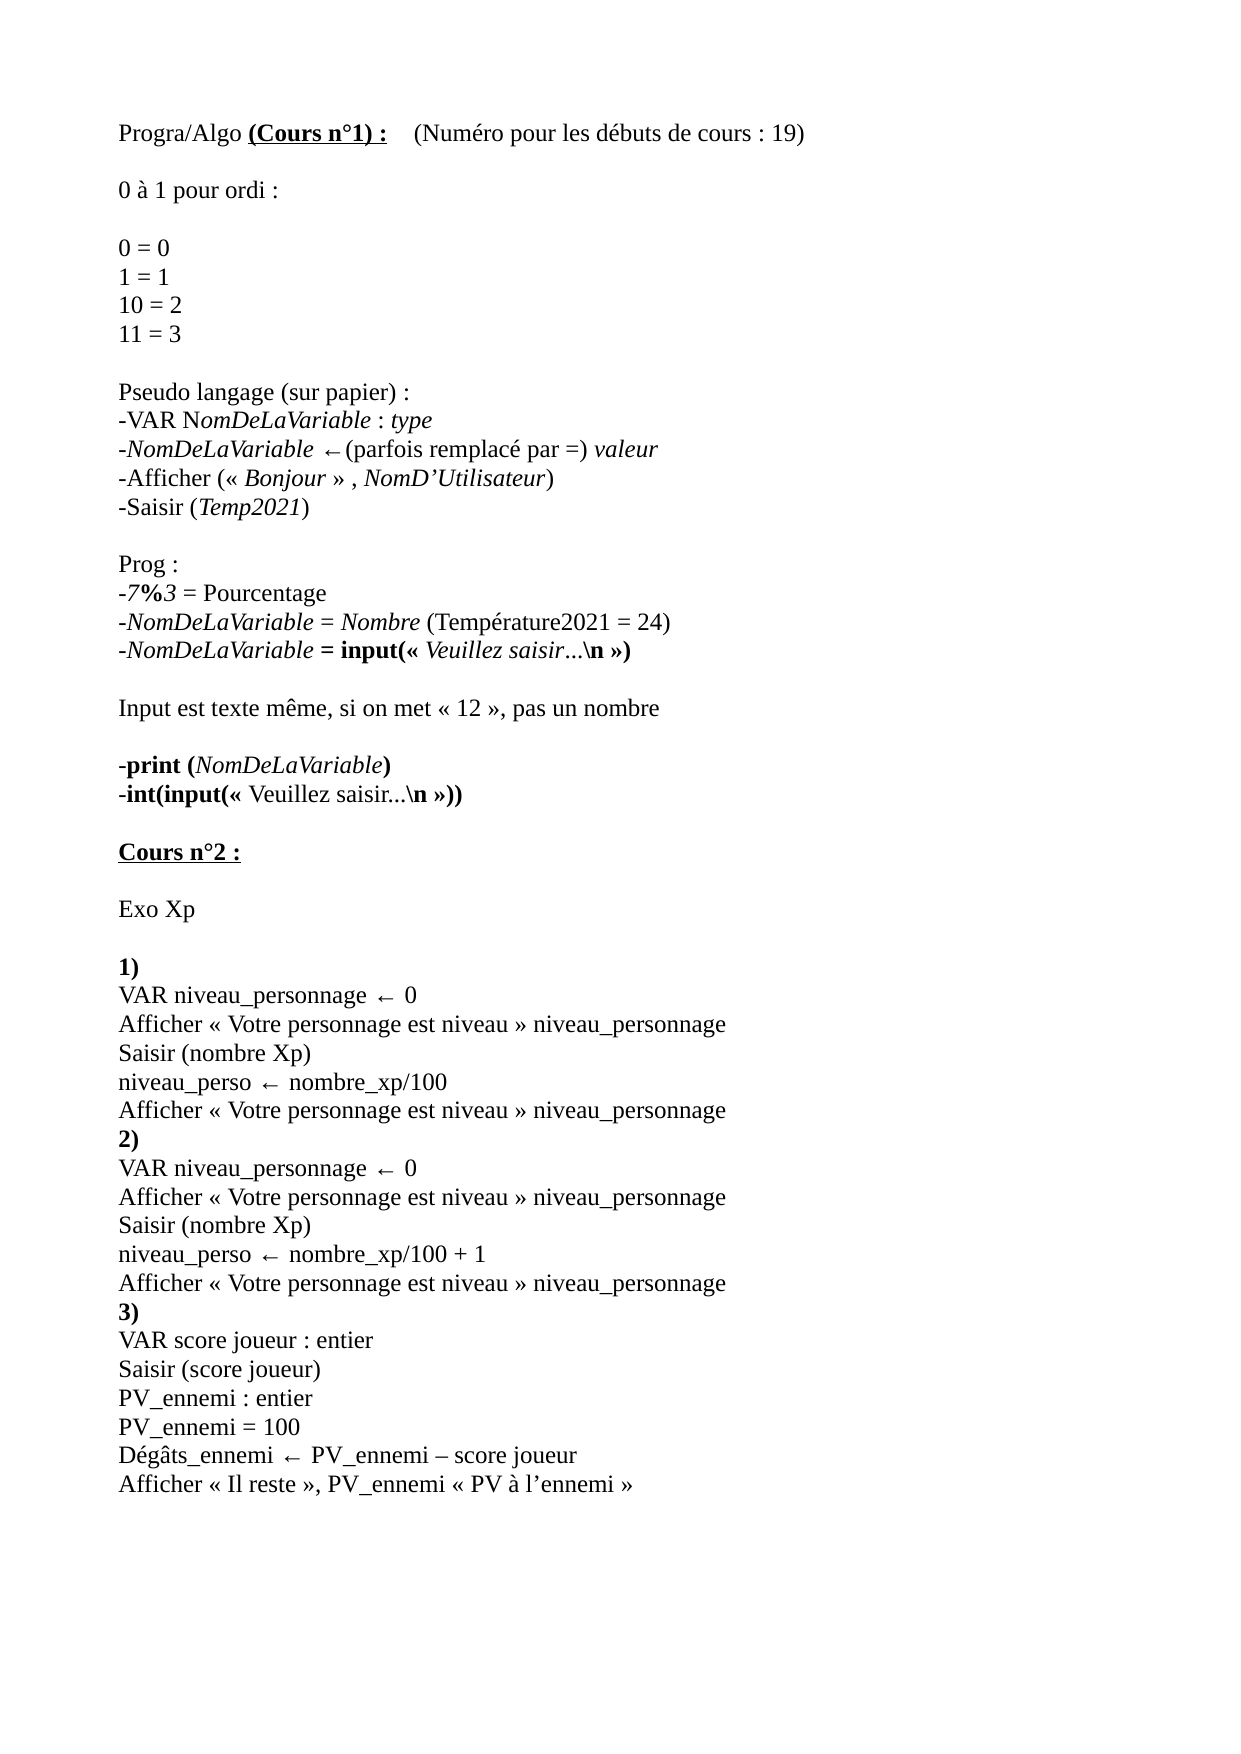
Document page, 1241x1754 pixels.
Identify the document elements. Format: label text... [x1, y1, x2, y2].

text 1 = 1 [118, 262, 1122, 291]
text Pseudo langage (sur papier) : [118, 377, 1122, 406]
text Saisir (nombre Xp) [118, 1038, 1122, 1067]
text 3) [118, 1297, 1122, 1326]
text -Saisir (Temp2021) [118, 492, 1122, 521]
text niveau_perso ← nombre_xp/100 + 1 [118, 1239, 1122, 1268]
text Progra/Algo (Cours n°1) : (Numéro pour les débuts de cours : 19) [118, 118, 1122, 147]
text VAR niveau_personnage ← 0 [118, 981, 1122, 1009]
text 0 = 0 [118, 233, 1122, 262]
text VAR score joueur : entier [118, 1326, 1122, 1354]
text 1) [118, 952, 1122, 981]
text Afficher « Votre personnage est niveau » niveau_personnage [118, 1009, 1122, 1038]
text 11 = 3 [118, 319, 1122, 348]
text -print (NomDeLaVariable) [118, 751, 1122, 779]
text -VAR NomDeLaVariable : type [118, 406, 1122, 434]
text Afficher « Il reste », PV_ennemi « PV à l’ennemi » [118, 1469, 1122, 1498]
text -NomDeLaVariable = Nombre (Température2021 = 24) [118, 607, 1122, 636]
text niveau_perso ← nombre_xp/100 [118, 1067, 1122, 1096]
text -Afficher (« Bonjour » , NomD’Utilisateur) [118, 463, 1122, 492]
text Afficher « Votre personnage est niveau » niveau_personnage [118, 1096, 1122, 1124]
text Cours n°2 : [118, 837, 1122, 866]
text Exo Xp [118, 894, 1122, 923]
text Afficher « Votre personnage est niveau » niveau_personnage [118, 1182, 1122, 1211]
text VAR niveau_personnage ← 0 [118, 1153, 1122, 1182]
text Saisir (nombre Xp) [118, 1211, 1122, 1239]
text -int(input(« Veuillez saisir...\n »)) [118, 779, 1122, 808]
text PV_ennemi = 100 [118, 1412, 1122, 1441]
text Dégâts_ennemi ← PV_ennemi – score joueur [118, 1441, 1122, 1469]
text -NomDeLaVariable ←(parfois remplacé par =) valeur [118, 434, 1122, 463]
text Prog : [118, 549, 1122, 578]
text -7%3 = Pourcentage [118, 578, 1122, 607]
text PV_ennemi : entier [118, 1383, 1122, 1412]
text 2) [118, 1124, 1122, 1153]
text -NomDeLaVariable = input(« Veuillez saisir...\n ») [118, 636, 1122, 664]
text 10 = 2 [118, 291, 1122, 319]
text 0 à 1 pour ordi : [118, 176, 1122, 204]
text Afficher « Votre personnage est niveau » niveau_personnage [118, 1268, 1122, 1297]
text Input est texte même, si on met « 12 », pas un nombre [118, 693, 1122, 722]
text Saisir (score joueur) [118, 1354, 1122, 1383]
